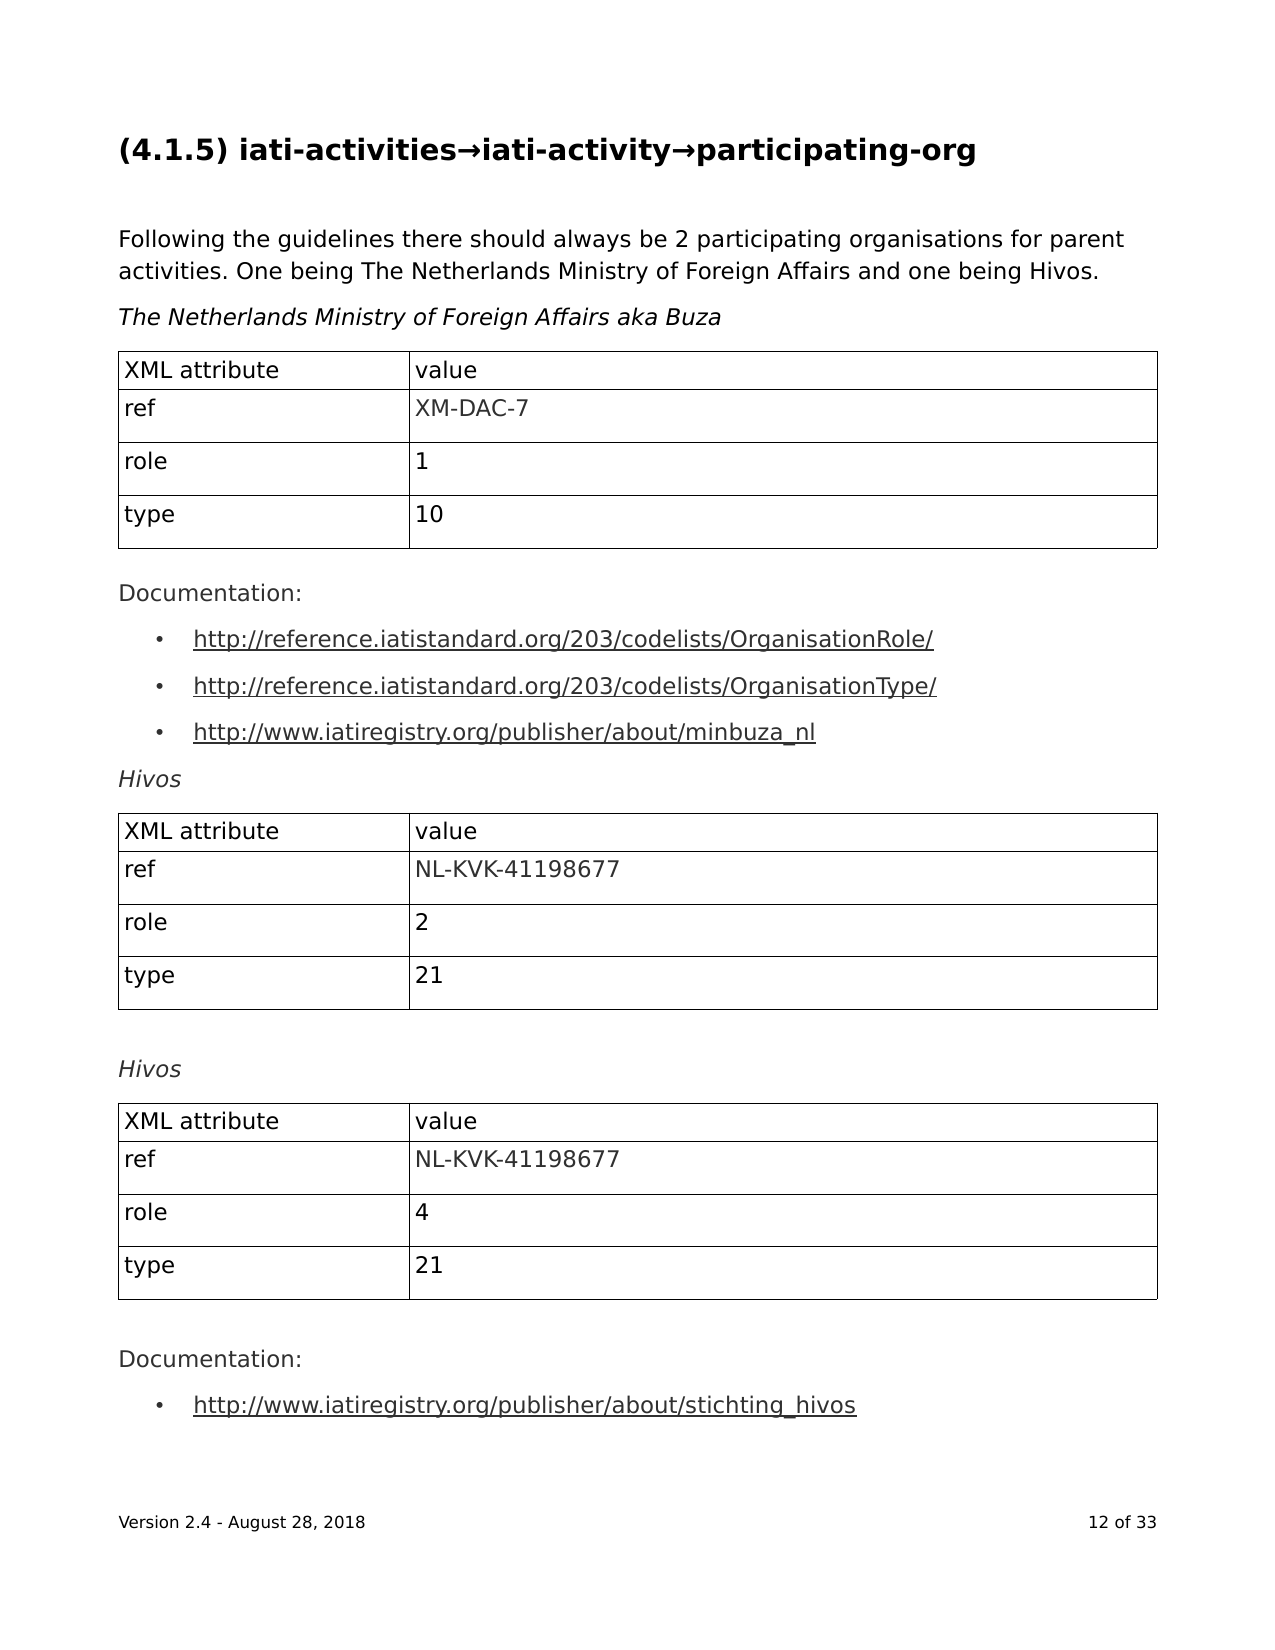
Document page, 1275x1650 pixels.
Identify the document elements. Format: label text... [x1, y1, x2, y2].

text Hivos [118, 1056, 1157, 1083]
text Documentation: [118, 1346, 1157, 1372]
table_cell 1 [410, 443, 1157, 495]
table_header value [410, 1104, 1157, 1141]
table_cell 10 [410, 496, 1157, 548]
table_cell 21 [410, 957, 1157, 1009]
table_header value [410, 814, 1157, 851]
text Hivos [118, 766, 1157, 793]
list http://www.iatiregistry.org/publisher/about/minbuza_nl [156, 719, 1157, 746]
list http://www.iatiregistry.org/publisher/about/stichting_hivos [156, 1392, 1157, 1419]
table_cell type [119, 957, 409, 1009]
table_cell XM-DAC-7 [410, 390, 1157, 442]
table_header XML attribute [119, 814, 409, 851]
table_cell type [119, 496, 409, 548]
table_cell 21 [410, 1247, 1157, 1299]
text Following the guidelines there should always be 2 participating organisations for parent activities. One being The Netherlands Ministry of Foreign Affairs and one being Hivos. [118, 226, 1157, 284]
list http://reference.iatistandard.org/203/codelists/OrganisationType/ [156, 673, 1157, 699]
table_header value [410, 352, 1157, 389]
table_header XML attribute [119, 352, 409, 389]
text Documentation: [118, 549, 1157, 606]
subtitle (4.1.5) iati-activities→iati-activity→participating-org [118, 133, 1157, 167]
list http://reference.iatistandard.org/203/codelists/OrganisationRole/ [156, 626, 1157, 653]
table_header XML attribute [119, 1104, 409, 1141]
table_cell ref [119, 1142, 409, 1193]
table_cell NL-KVK-41198677 [410, 1142, 1157, 1193]
table_cell NL-KVK-41198677 [410, 852, 1157, 904]
text The Netherlands Ministry of Foreign Affairs aka Buza [118, 304, 1157, 331]
table_cell ref [119, 390, 409, 442]
table_cell ref [119, 852, 409, 904]
table_cell 2 [410, 905, 1157, 956]
table_cell type [119, 1247, 409, 1299]
table_cell role [119, 443, 409, 495]
table_cell 4 [410, 1195, 1157, 1246]
table_cell role [119, 1195, 409, 1246]
table_cell role [119, 905, 409, 956]
